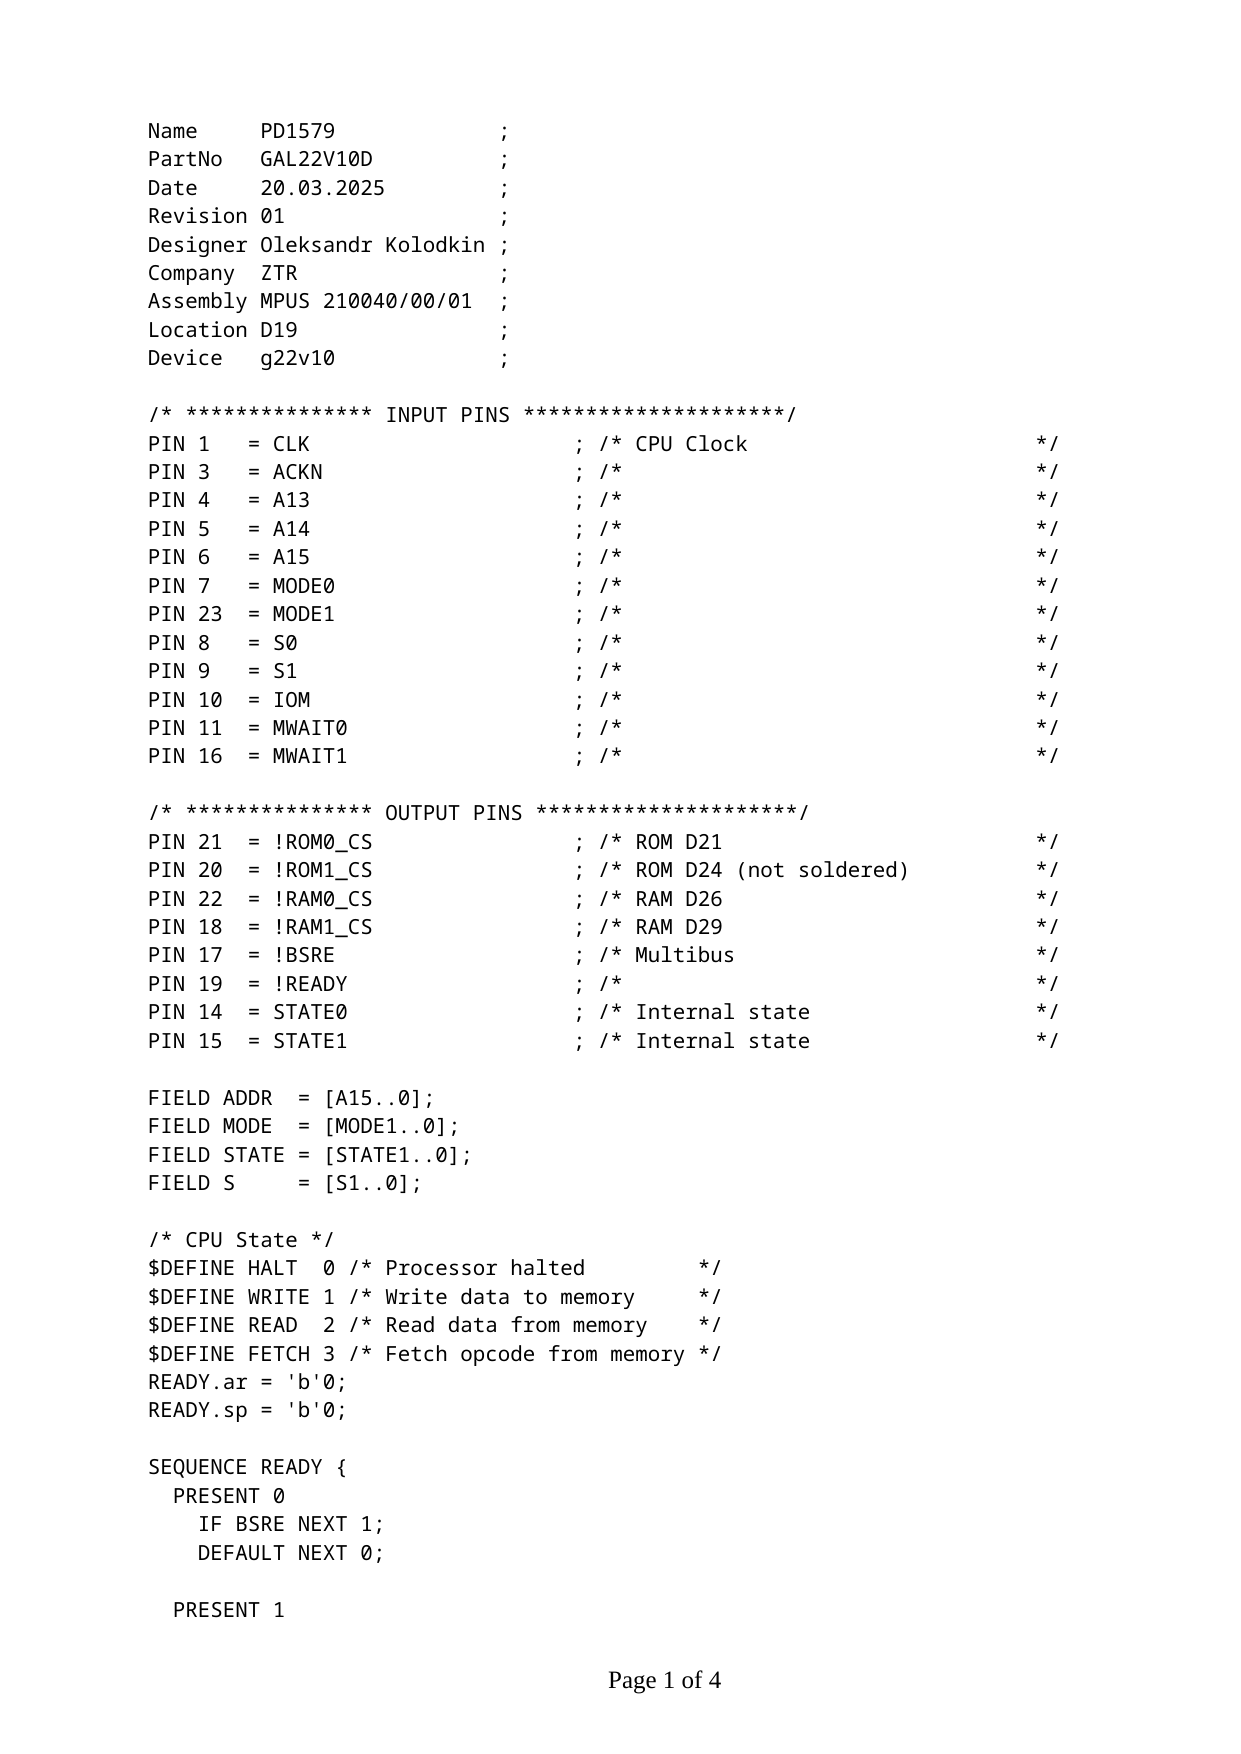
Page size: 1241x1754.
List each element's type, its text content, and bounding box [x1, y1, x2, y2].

text /* CPU State */ [148, 1225, 1181, 1253]
text Assembly MPUS 210040/00/01 ; [148, 287, 1181, 315]
text $DEFINE WRITE 1 /* Write data to memory */ [148, 1282, 1181, 1310]
text PIN 1 = CLK ; /* CPU Clock */ [148, 429, 1181, 457]
text PIN 19 = !READY ; /* */ [148, 969, 1181, 997]
text PIN 16 = MWAIT1 ; /* */ [148, 742, 1181, 770]
text Company ZTR ; [148, 258, 1181, 287]
text PIN 8 = S0 ; /* */ [148, 628, 1181, 656]
text READY.sp = 'b'0; [148, 1396, 1181, 1424]
text FIELD MODE = [MODE1..0]; [148, 1111, 1181, 1140]
text PIN 5 = A14 ; /* */ [148, 514, 1181, 542]
text FIELD S = [S1..0]; [148, 1168, 1181, 1197]
text Designer Oleksandr Kolodkin ; [148, 230, 1181, 258]
text Date 20.03.2025 ; [148, 173, 1181, 201]
text Location D19 ; [148, 315, 1181, 343]
text PIN 14 = STATE0 ; /* Internal state */ [148, 997, 1181, 1026]
text $DEFINE READ 2 /* Read data from memory */ [148, 1310, 1181, 1339]
text PIN 20 = !ROM1_CS ; /* ROM D24 (not soldered) */ [148, 855, 1181, 884]
text PIN 18 = !RAM1_CS ; /* RAM D29 */ [148, 912, 1181, 941]
text PIN 11 = MWAIT0 ; /* */ [148, 713, 1181, 742]
text PIN 23 = MODE1 ; /* */ [148, 599, 1181, 628]
text PartNo GAL22V10D ; [148, 144, 1181, 173]
text FIELD ADDR = [A15..0]; [148, 1083, 1181, 1111]
text DEFAULT NEXT 0; [148, 1538, 1181, 1566]
text PIN 22 = !RAM0_CS ; /* RAM D26 */ [148, 884, 1181, 912]
text $DEFINE HALT 0 /* Processor halted */ [148, 1253, 1181, 1282]
text $DEFINE FETCH 3 /* Fetch opcode from memory */ [148, 1339, 1181, 1367]
text PRESENT 0 [148, 1481, 1181, 1509]
text IF BSRE NEXT 1; [148, 1509, 1181, 1538]
text PIN 6 = A15 ; /* */ [148, 542, 1181, 571]
text PIN 10 = IOM ; /* */ [148, 685, 1181, 713]
text PIN 3 = ACKN ; /* */ [148, 457, 1181, 486]
text /* *************** OUTPUT PINS *********************/ [148, 798, 1181, 827]
text FIELD STATE = [STATE1..0]; [148, 1140, 1181, 1168]
text PIN 4 = A13 ; /* */ [148, 486, 1181, 514]
text Name PD1579 ; [148, 116, 1181, 144]
text Revision 01 ; [148, 201, 1181, 230]
text PIN 15 = STATE1 ; /* Internal state */ [148, 1026, 1181, 1054]
text PRESENT 1 [148, 1595, 1181, 1623]
text PIN 21 = !ROM0_CS ; /* ROM D21 */ [148, 827, 1181, 855]
text PIN 17 = !BSRE ; /* Multibus */ [148, 941, 1181, 969]
text PIN 9 = S1 ; /* */ [148, 656, 1181, 685]
text PIN 7 = MODE0 ; /* */ [148, 571, 1181, 599]
text Device g22v10 ; [148, 343, 1181, 372]
text /* *************** INPUT PINS *********************/ [148, 400, 1181, 429]
text SEQUENCE READY { [148, 1452, 1181, 1481]
text READY.ar = 'b'0; [148, 1367, 1181, 1396]
